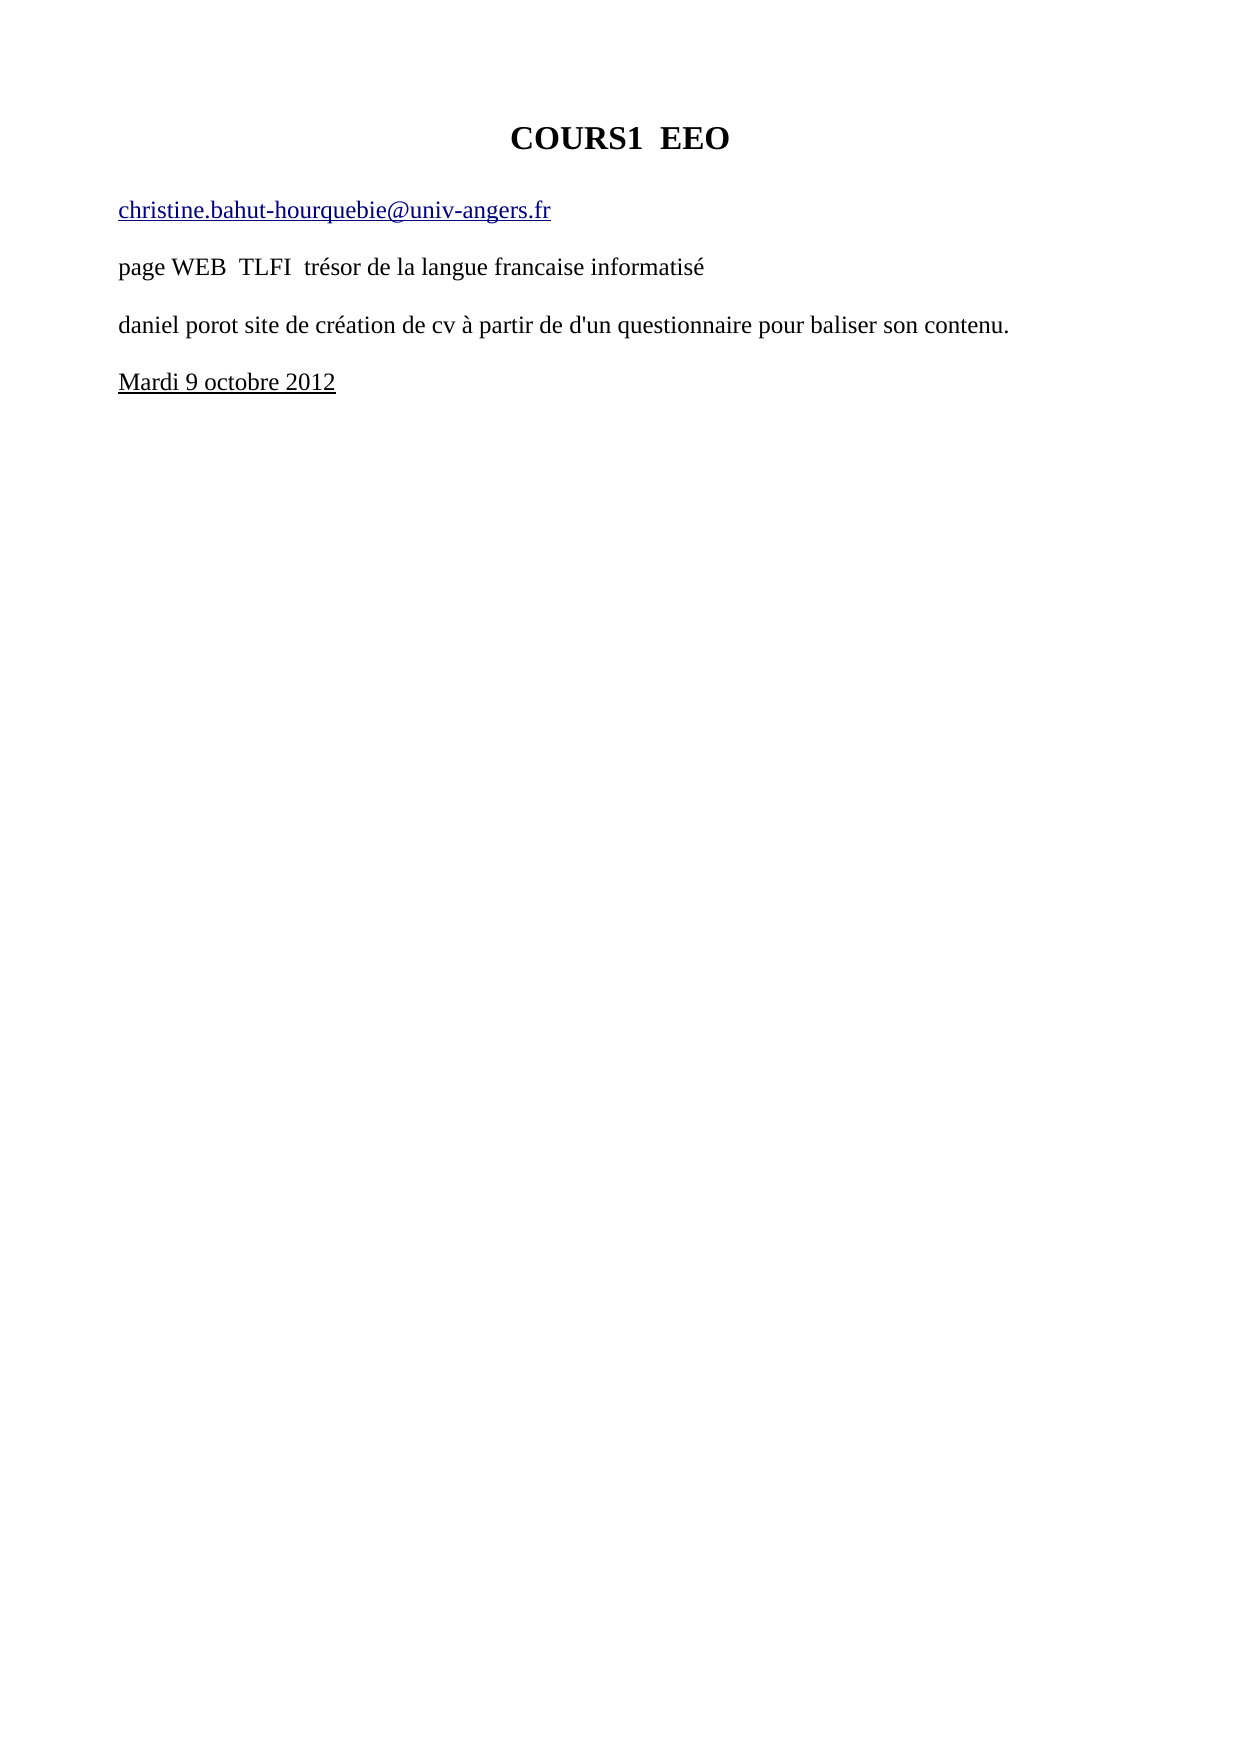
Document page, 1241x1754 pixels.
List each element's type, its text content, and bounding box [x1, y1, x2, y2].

text christine.bahut-hourquebie@univ-angers.fr [118, 195, 1122, 223]
text Mardi 9 octobre 2012 [118, 367, 1122, 396]
text page WEB TLFI trésor de la langue francaise informatisé [118, 252, 1122, 281]
text daniel porot site de création de cv à partir de d'un questionnaire pour baliser son contenu. [118, 310, 1122, 338]
text COURS1 EEO [118, 118, 1122, 156]
